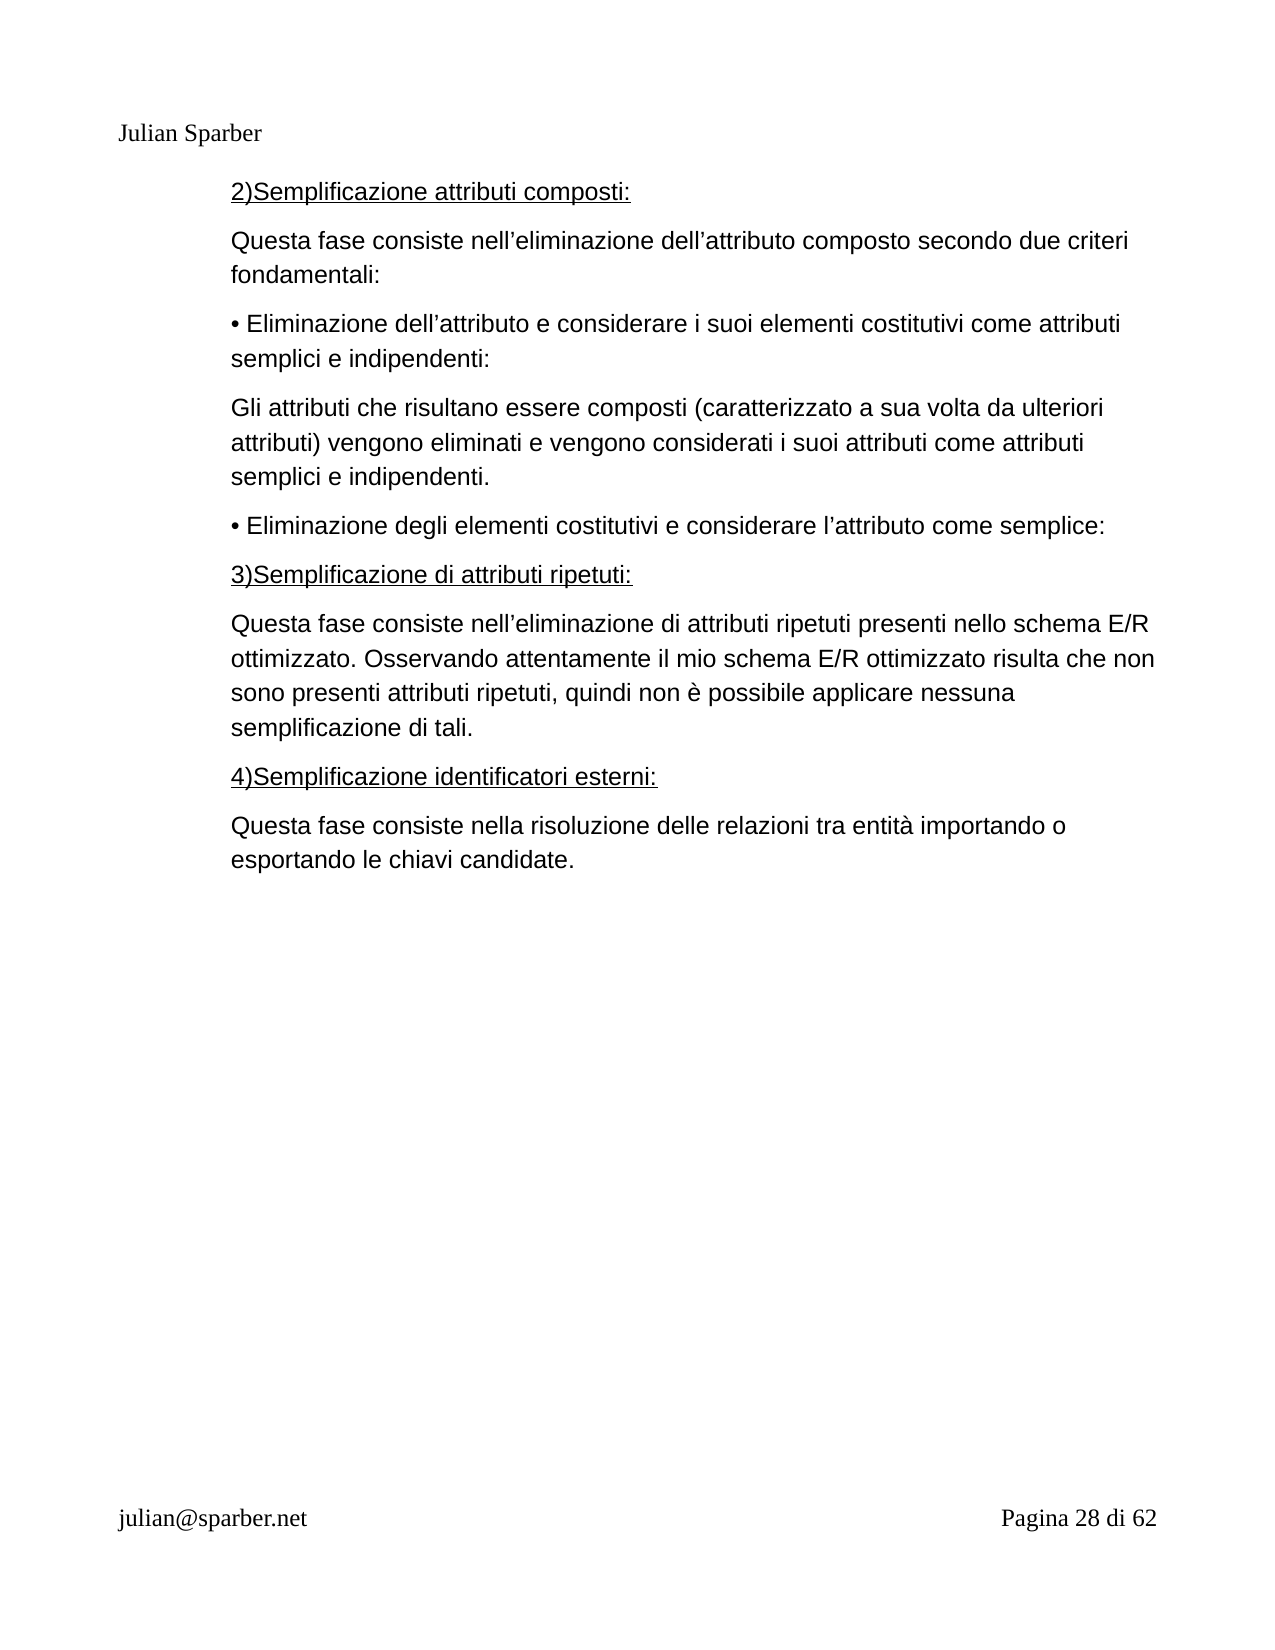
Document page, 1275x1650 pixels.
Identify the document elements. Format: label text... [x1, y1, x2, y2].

list 2)Semplificazione attributi composti: [193, 177, 1157, 206]
list 4)Semplificazione identificatori esterni: [193, 762, 1157, 790]
list Gli attributi che risultano essere composti (caratterizzato a sua volta da ulteriori attributi) vengono eliminati e vengono considerati i suoi attributi come attributi semplici e indipendenti. [193, 393, 1157, 491]
list • Eliminazione dell’attributo e considerare i suoi elementi costitutivi come attributi semplici e indipendenti: [193, 309, 1157, 373]
list Questa fase consiste nella risoluzione delle relazioni tra entità importando o esportando le chiavi candidate. [193, 811, 1157, 874]
list 3)Semplificazione di attributi ripetuti: [193, 560, 1157, 589]
list Questa fase consiste nell’eliminazione di attributi ripetuti presenti nello schema E/R ottimizzato. Osservando attentamente il mio schema E/R ottimizzato risulta che non sono presenti attributi ripetuti, quindi non è possibile applicare nessuna semplificazione di tali. [193, 609, 1157, 741]
list Questa fase consiste nell’eliminazione dell’attributo composto secondo due criteri fondamentali: [193, 226, 1157, 289]
list • Eliminazione degli elementi costitutivi e considerare l’attributo come semplice: [193, 511, 1157, 540]
